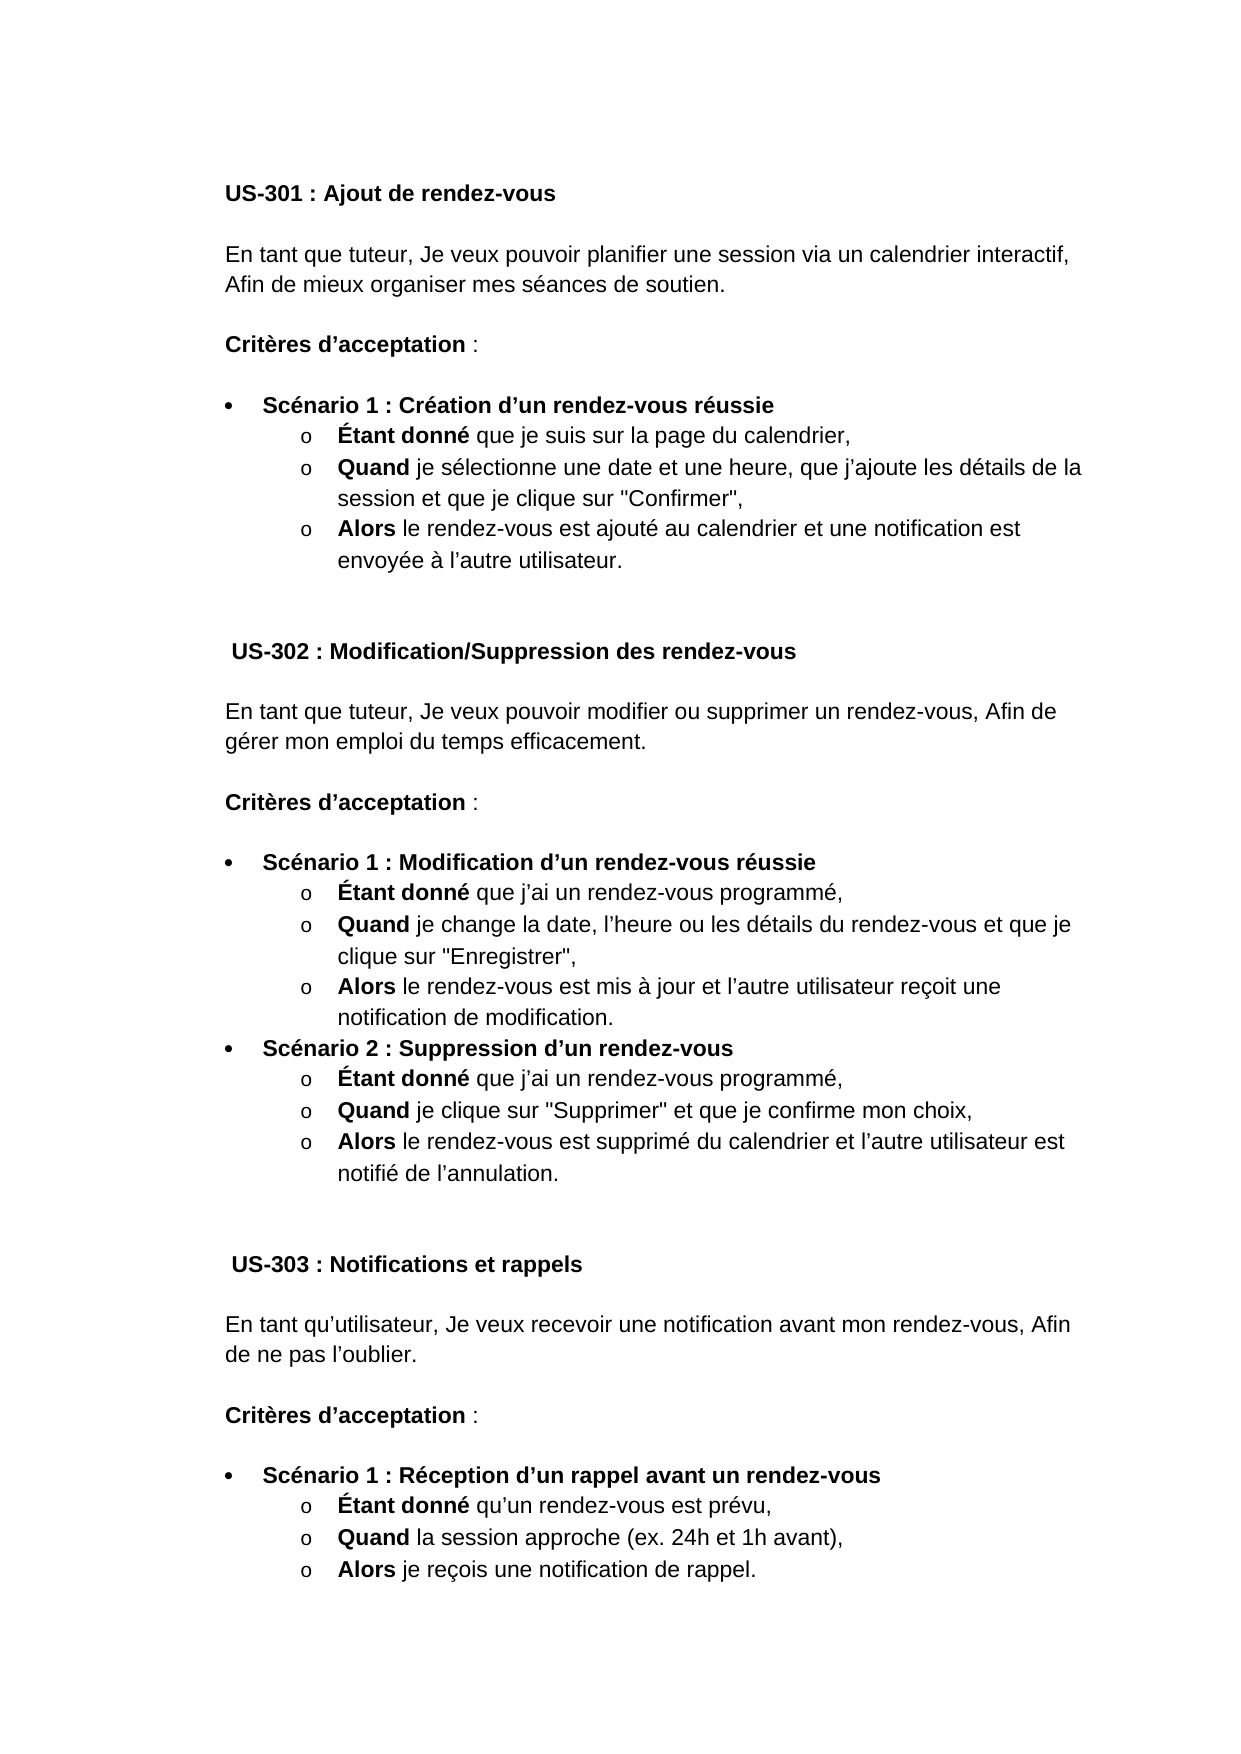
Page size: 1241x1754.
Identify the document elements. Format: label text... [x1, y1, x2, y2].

text En tant que tuteur, Je veux pouvoir planifier une session via un calendrier interactif, Afin de mieux organiser mes séances de soutien. [225, 241, 1090, 297]
list Quand je sélectionne une date et une heure, que j’ajoute les détails de la session et que je clique sur "Confirmer", [300, 454, 1090, 512]
text Critères d’acceptation : [225, 789, 1090, 815]
text Critères d’acceptation : [225, 331, 1090, 358]
list Alors le rendez-vous est ajouté au calendrier et une notification est envoyée à l’autre utilisateur. [300, 515, 1090, 573]
list Quand je change la date, l’heure ou les détails du rendez-vous et que je clique sur "Enregistrer", [300, 911, 1090, 969]
text US-301 : Ajout de rendez-vous [225, 180, 1090, 207]
text En tant que tuteur, Je veux pouvoir modifier ou supprimer un rendez-vous, Afin de gérer mon emploi du temps efficacement. [225, 698, 1090, 754]
list Quand la session approche (ex. 24h et 1h avant), [300, 1524, 1090, 1552]
list Scénario 1 : Modification d’un rendez-vous réussie [225, 849, 1090, 875]
text US-302 : Modification/Suppression des rendez-vous [225, 638, 1090, 664]
list Étant donné que j’ai un rendez-vous programmé, [300, 879, 1090, 907]
list Alors le rendez-vous est mis à jour et l’autre utilisateur reçoit une notification de modification. [300, 973, 1090, 1031]
list Scénario 1 : Réception d’un rappel avant un rendez-vous [225, 1462, 1090, 1488]
list Quand je clique sur "Supprimer" et que je confirme mon choix, [300, 1097, 1090, 1124]
list Étant donné qu’un rendez-vous est prévu, [300, 1492, 1090, 1520]
list Alors je reçois une notification de rappel. [300, 1556, 1090, 1583]
list Étant donné que j’ai un rendez-vous programmé, [300, 1065, 1090, 1092]
list Alors le rendez-vous est supprimé du calendrier et l’autre utilisateur est notifié de l’annulation. [300, 1128, 1090, 1186]
list Étant donné que je suis sur la page du calendrier, [300, 422, 1090, 449]
list Scénario 2 : Suppression d’un rendez-vous [225, 1034, 1090, 1061]
text Critères d’acceptation : [225, 1402, 1090, 1428]
list Scénario 1 : Création d’un rendez-vous réussie [225, 392, 1090, 418]
text US-303 : Notifications et rappels [225, 1251, 1090, 1277]
text En tant qu’utilisateur, Je veux recevoir une notification avant mon rendez-vous, Afin de ne pas l’oublier. [225, 1311, 1090, 1367]
